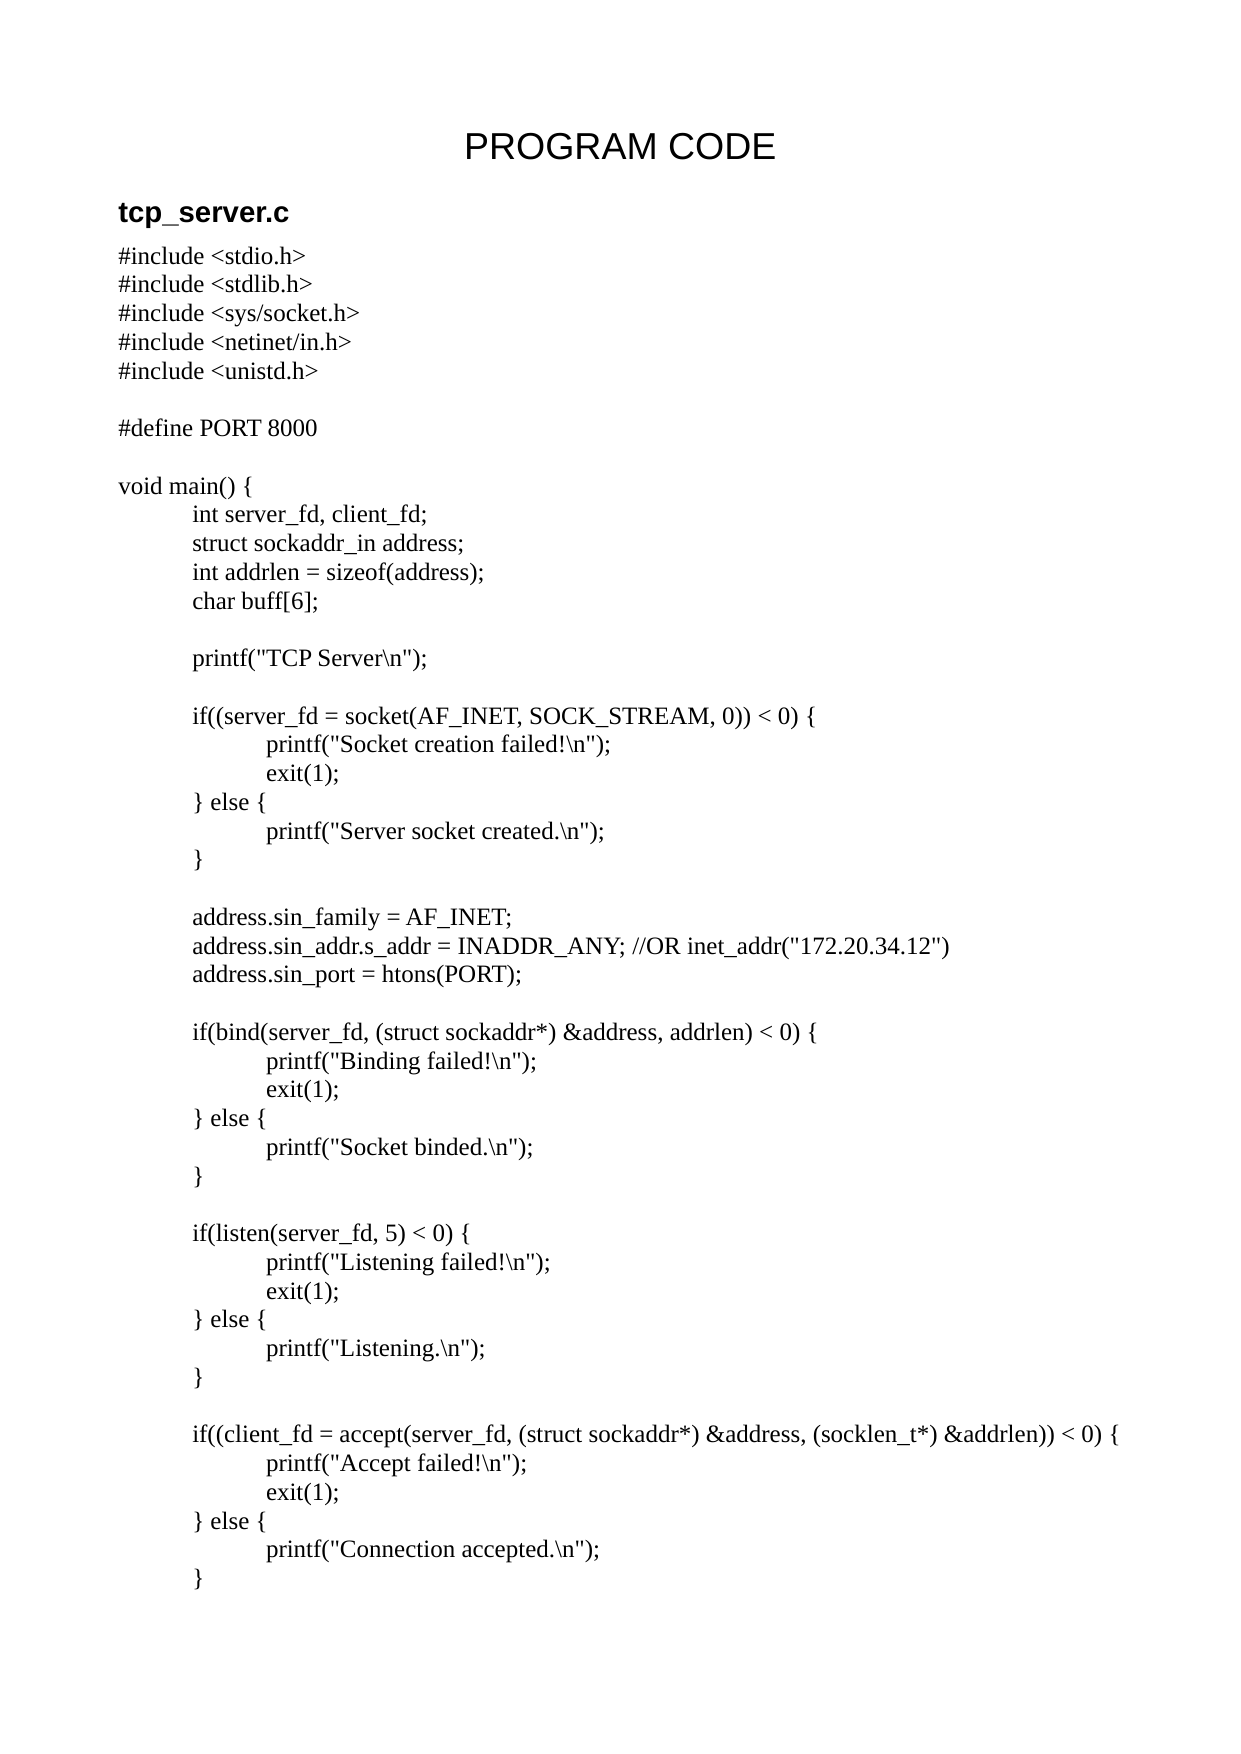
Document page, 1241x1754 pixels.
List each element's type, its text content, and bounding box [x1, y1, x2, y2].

text #include <sys/socket.h> [118, 298, 1122, 327]
text #include <netinet/in.h> [118, 327, 1122, 356]
text struct sockaddr_in address; [118, 528, 1122, 557]
text printf("Socket creation failed!\n"); [118, 729, 1122, 758]
text printf("Socket binded.\n"); [118, 1132, 1122, 1161]
text } else { [118, 1304, 1122, 1333]
text #define PORT 8000 [118, 413, 1122, 442]
text } [118, 844, 1122, 873]
text exit(1); [118, 1477, 1122, 1506]
text void main() { [118, 471, 1122, 499]
text } [118, 1161, 1122, 1189]
subtitle PROGRAM CODE [118, 124, 1122, 167]
text address.sin_family = AF_INET; [118, 902, 1122, 931]
text address.sin_addr.s_addr = INADDR_ANY; //OR inet_addr("172.20.34.12") [118, 931, 1122, 959]
text if((server_fd = socket(AF_INET, SOCK_STREAM, 0)) < 0) { [118, 701, 1122, 729]
text exit(1); [118, 1074, 1122, 1103]
text } [118, 1362, 1122, 1391]
text printf("Accept failed!\n"); [118, 1448, 1122, 1477]
text #include <stdlib.h> [118, 269, 1122, 298]
text printf("Binding failed!\n"); [118, 1046, 1122, 1074]
text if(bind(server_fd, (struct sockaddr*) &address, addrlen) < 0) { [118, 1017, 1122, 1046]
text } else { [118, 1506, 1122, 1534]
text } else { [118, 787, 1122, 816]
text #include <unistd.h> [118, 356, 1122, 384]
text int addrlen = sizeof(address); [118, 557, 1122, 586]
text exit(1); [118, 758, 1122, 787]
text if((client_fd = accept(server_fd, (struct sockaddr*) &address, (socklen_t*) &addrlen)) < 0) { [118, 1419, 1122, 1448]
text printf("Server socket created.\n"); [118, 816, 1122, 844]
text char buff[6]; [118, 586, 1122, 614]
text address.sin_port = htons(PORT); [118, 959, 1122, 988]
text } [118, 1563, 1122, 1592]
text } else { [118, 1103, 1122, 1132]
subtitle tcp_server.c [118, 194, 1122, 228]
text exit(1); [118, 1276, 1122, 1304]
text printf("Listening.\n"); [118, 1333, 1122, 1362]
text if(listen(server_fd, 5) < 0) { [118, 1218, 1122, 1247]
text int server_fd, client_fd; [118, 499, 1122, 528]
text printf("Listening failed!\n"); [118, 1247, 1122, 1276]
text #include <stdio.h> [118, 241, 1122, 269]
text printf("TCP Server\n"); [118, 643, 1122, 672]
text printf("Connection accepted.\n"); [118, 1534, 1122, 1563]
